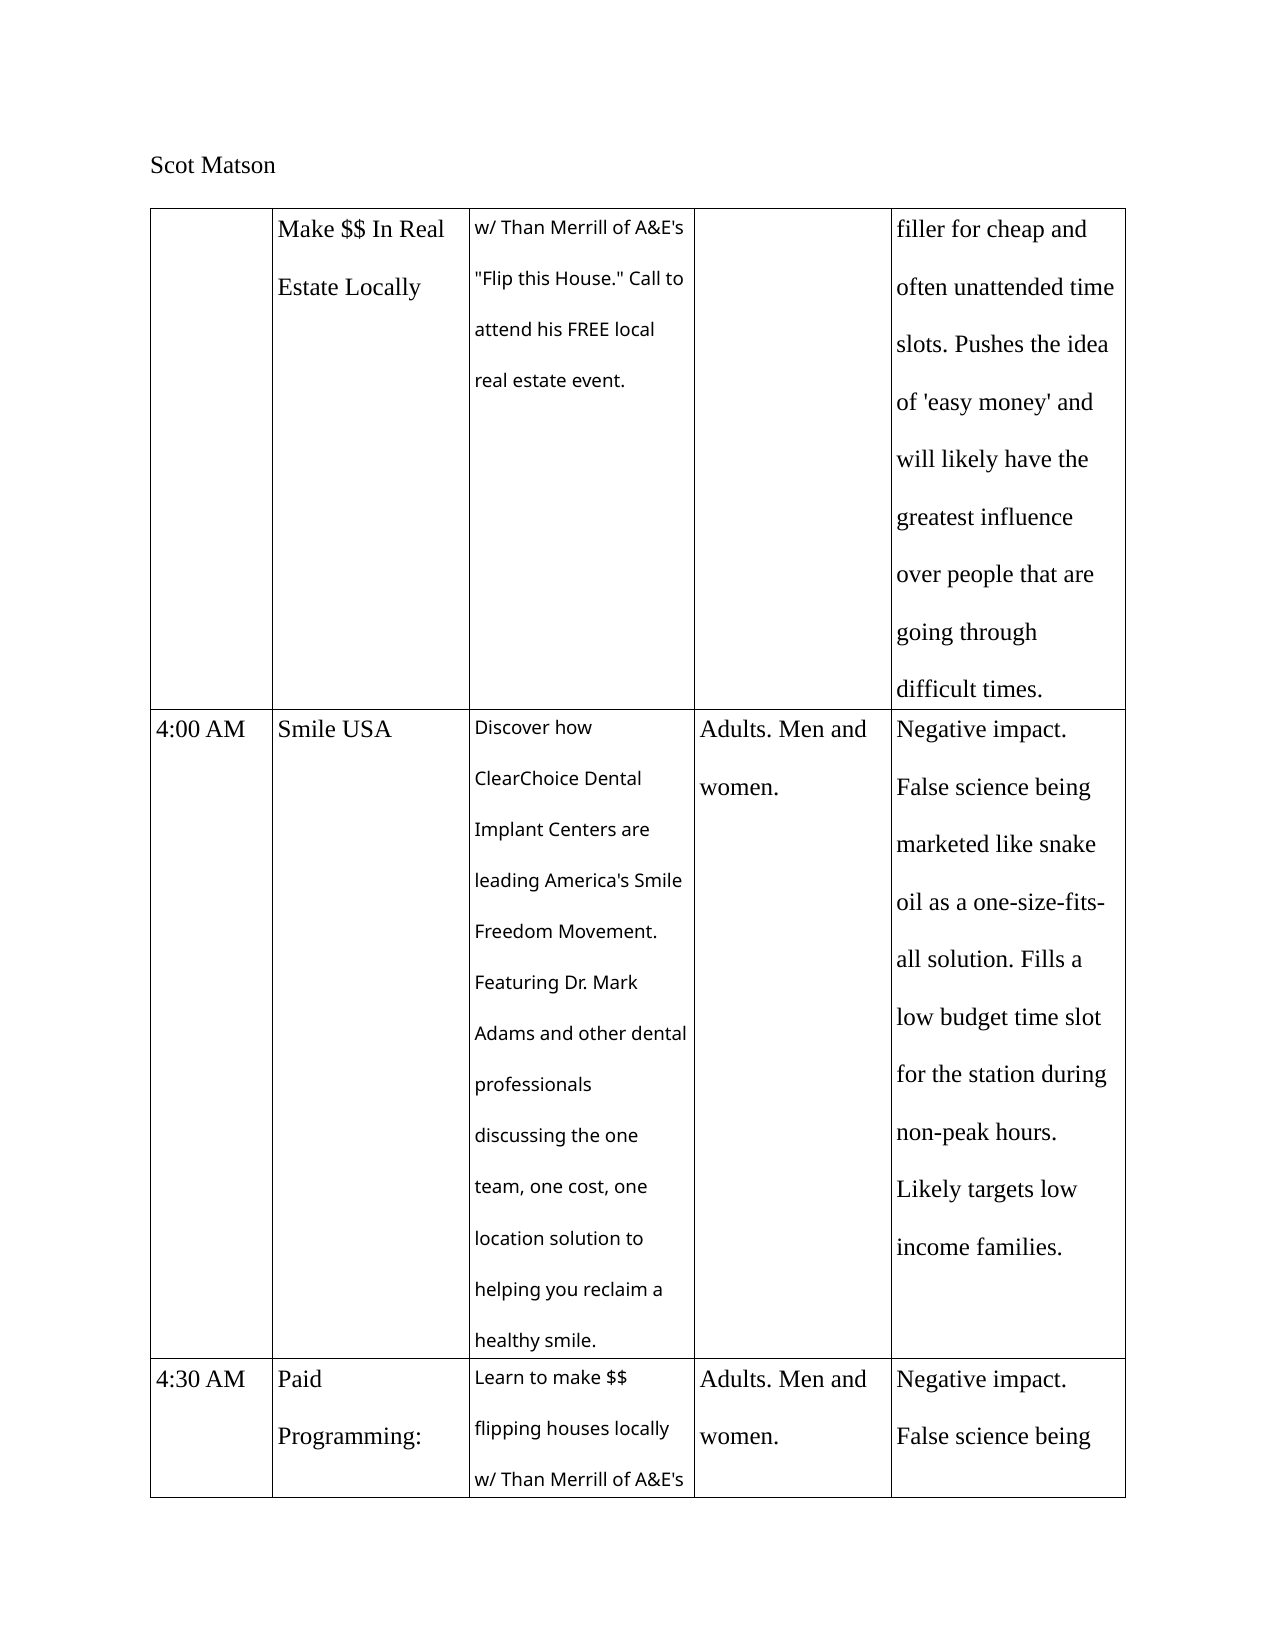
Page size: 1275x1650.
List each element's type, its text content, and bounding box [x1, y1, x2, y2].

table_cell filler for cheap and often unattended time slots. Pushes the idea of 'easy money' and will likely have the greatest influence over people that are going through difficult times. [892, 209, 1125, 708]
table_cell Learn to make $$ flipping houses locally w/ Than Merrill of A&E's [470, 1359, 694, 1497]
table_cell Paid Programming: [273, 1359, 469, 1497]
table_cell Make $$ In Real Estate Locally [273, 209, 469, 708]
table_cell Adults. Men and women. [695, 710, 891, 1358]
table_cell [695, 209, 891, 708]
table_cell [151, 209, 272, 708]
table_cell 4:00 AM [151, 710, 272, 1358]
table_cell Negative impact. False science being marketed like snake oil as a one-size-fits-all solution. Fills a low budget time slot for the station during non-peak hours. Likely targets low income families. [892, 710, 1125, 1358]
table_cell Discover how ClearChoice Dental Implant Centers are leading America's Smile Freedom Movement. Featuring Dr. Mark Adams and other dental professionals discussing the one team, one cost, one location solution to helping you reclaim a healthy smile. [470, 710, 694, 1358]
table_cell 4:30 AM [151, 1359, 272, 1497]
table_cell w/ Than Merrill of A&E's "Flip this House." Call to attend his FREE local real estate event. [470, 209, 694, 708]
table_cell Negative impact. False science being [892, 1359, 1125, 1497]
table_cell Adults. Men and women. [695, 1359, 891, 1497]
table_cell Smile USA [273, 710, 469, 1358]
